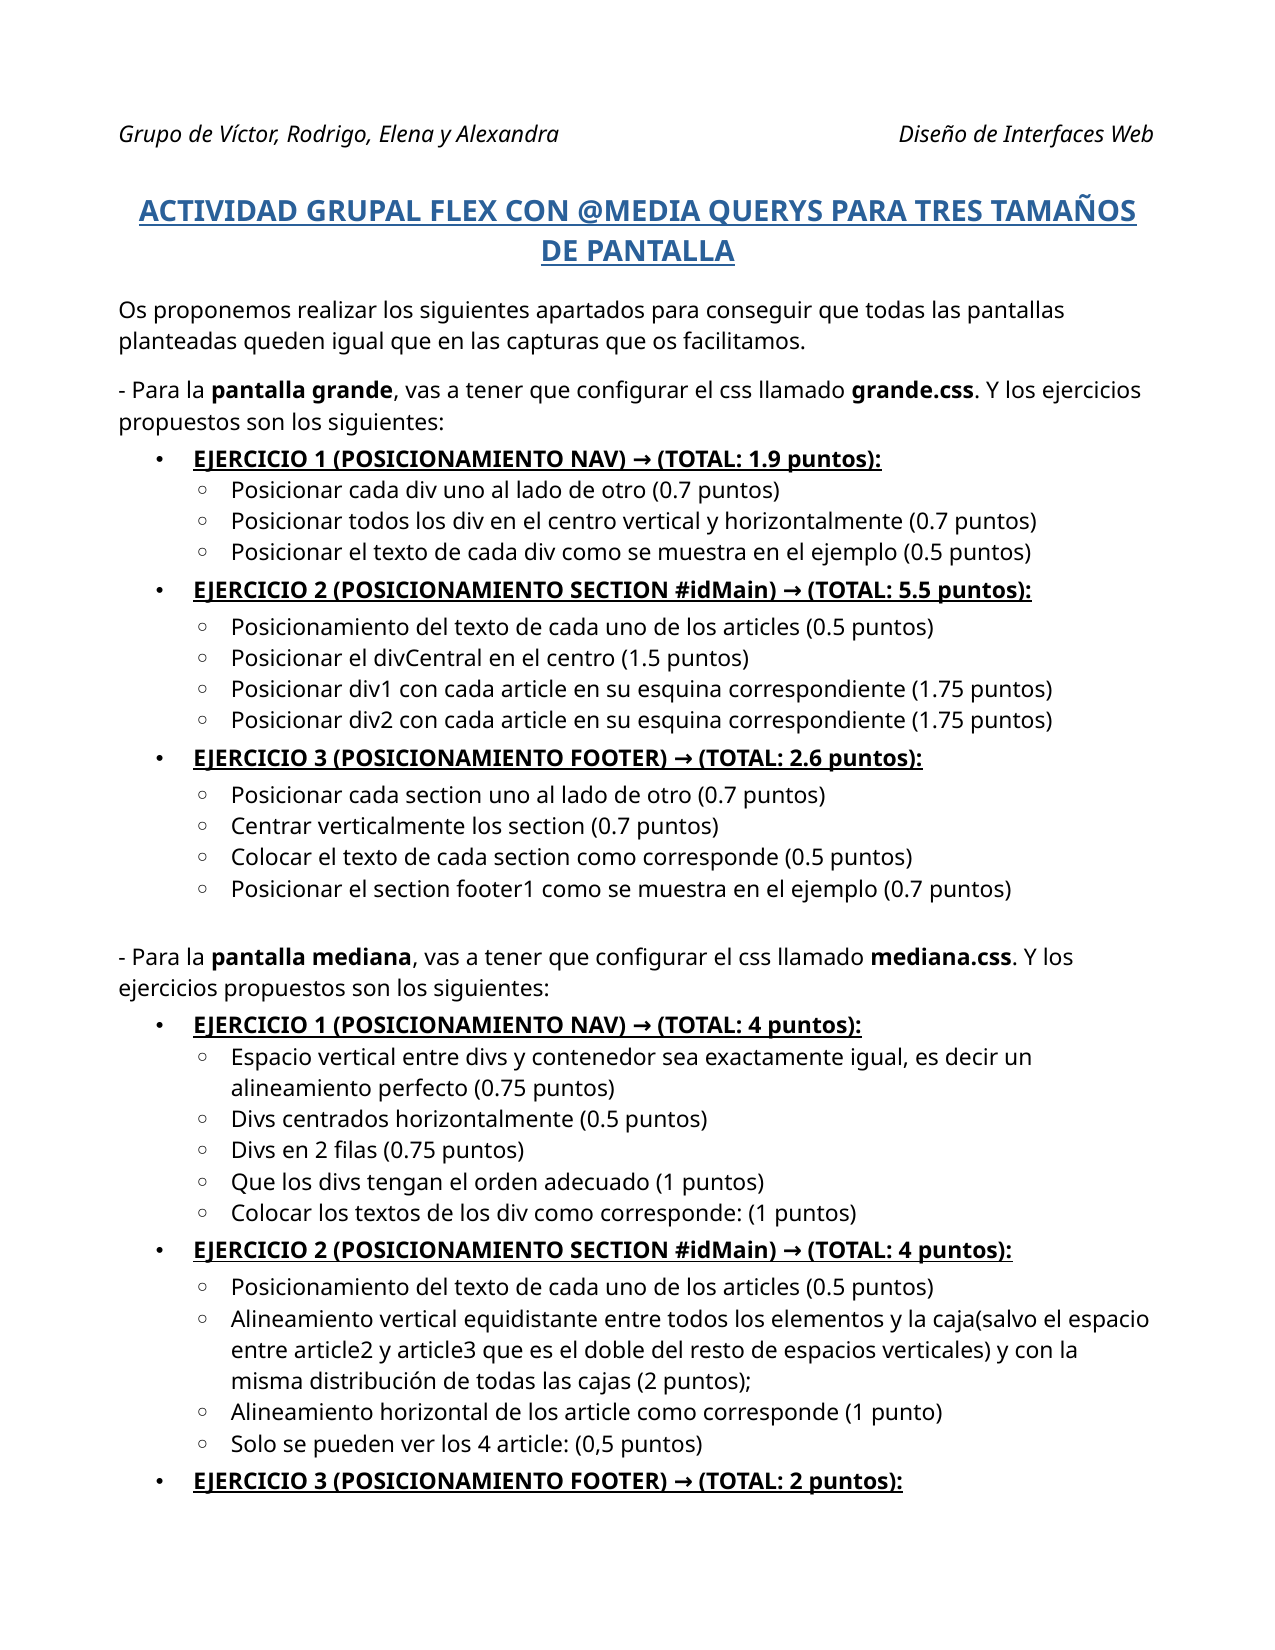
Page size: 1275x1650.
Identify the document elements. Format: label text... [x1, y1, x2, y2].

list Que los divs tengan el orden adecuado (1 puntos) [193, 1166, 1157, 1197]
list Posicionar cada div uno al lado de otro (0.7 puntos) [193, 474, 1157, 505]
list Posicionar todos los div en el centro vertical y horizontalmente (0.7 puntos) [193, 505, 1157, 536]
list Posicionar el section footer1 como se muestra en el ejemplo (0.7 puntos) [193, 873, 1157, 904]
list Posicionar el divCentral en el centro (1.5 puntos) [193, 642, 1157, 673]
list Posicionar cada section uno al lado de otro (0.7 puntos) [193, 779, 1157, 810]
list Posicionar div2 con cada article en su esquina correspondiente (1.75 puntos) [193, 704, 1157, 736]
list Posicionamiento del texto de cada uno de los articles (0.5 puntos) [193, 1271, 1157, 1303]
list EJERCICIO 1 (POSICIONAMIENTO NAV) → (TOTAL: 4 puntos): [156, 1009, 1157, 1041]
list EJERCICIO 3 (POSICIONAMIENTO FOOTER) → (TOTAL: 2 puntos): [156, 1465, 1157, 1496]
list EJERCICIO 2 (POSICIONAMIENTO SECTION #idMain) → (TOTAL: 5.5 puntos): [156, 573, 1157, 605]
text Os proponemos realizar los siguientes apartados para conseguir que todas las pantallas planteadas queden igual que en las capturas que os facilitamos. [118, 294, 1157, 356]
list EJERCICIO 2 (POSICIONAMIENTO SECTION #idMain) → (TOTAL: 4 puntos): [156, 1234, 1157, 1265]
list Divs centrados horizontalmente (0.5 puntos) [193, 1103, 1157, 1134]
list Posicionar div1 con cada article en su esquina correspondiente (1.75 puntos) [193, 673, 1157, 704]
text ACTIVIDAD GRUPAL FLEX CON @MEDIA QUERYS PARA TRES TAMAÑOS DE PANTALLA [118, 191, 1157, 270]
text - Para la pantalla grande, vas a tener que configurar el css llamado grande.css. Y los ejercicios propuestos son los siguientes: [118, 374, 1157, 437]
list Centrar verticalmente los section (0.7 puntos) [193, 810, 1157, 841]
list Divs en 2 filas (0.75 puntos) [193, 1134, 1157, 1166]
list Alineamiento horizontal de los article como corresponde (1 punto) [193, 1396, 1157, 1428]
list Colocar los textos de los div como corresponde: (1 puntos) [193, 1197, 1157, 1228]
text - Para la pantalla mediana, vas a tener que configurar el css llamado mediana.css. Y los ejercicios propuestos son los siguientes: [118, 941, 1157, 1003]
list Alineamiento vertical equidistante entre todos los elementos y la caja(salvo el espacio entre article2 y article3 que es el doble del resto de espacios verticales) y con la misma distribución de todas las cajas (2 puntos); [193, 1303, 1157, 1396]
list Posicionamiento del texto de cada uno de los articles (0.5 puntos) [193, 611, 1157, 642]
list Colocar el texto de cada section como corresponde (0.5 puntos) [193, 841, 1157, 873]
list Posicionar el texto de cada div como se muestra en el ejemplo (0.5 puntos) [193, 536, 1157, 568]
list EJERCICIO 3 (POSICIONAMIENTO FOOTER) → (TOTAL: 2.6 puntos): [156, 742, 1157, 773]
list EJERCICIO 1 (POSICIONAMIENTO NAV) → (TOTAL: 1.9 puntos): [156, 443, 1157, 474]
list Espacio vertical entre divs y contenedor sea exactamente igual, es decir un alineamiento perfecto (0.75 puntos) [193, 1041, 1157, 1103]
list Solo se pueden ver los 4 article: (0,5 puntos) [193, 1428, 1157, 1459]
